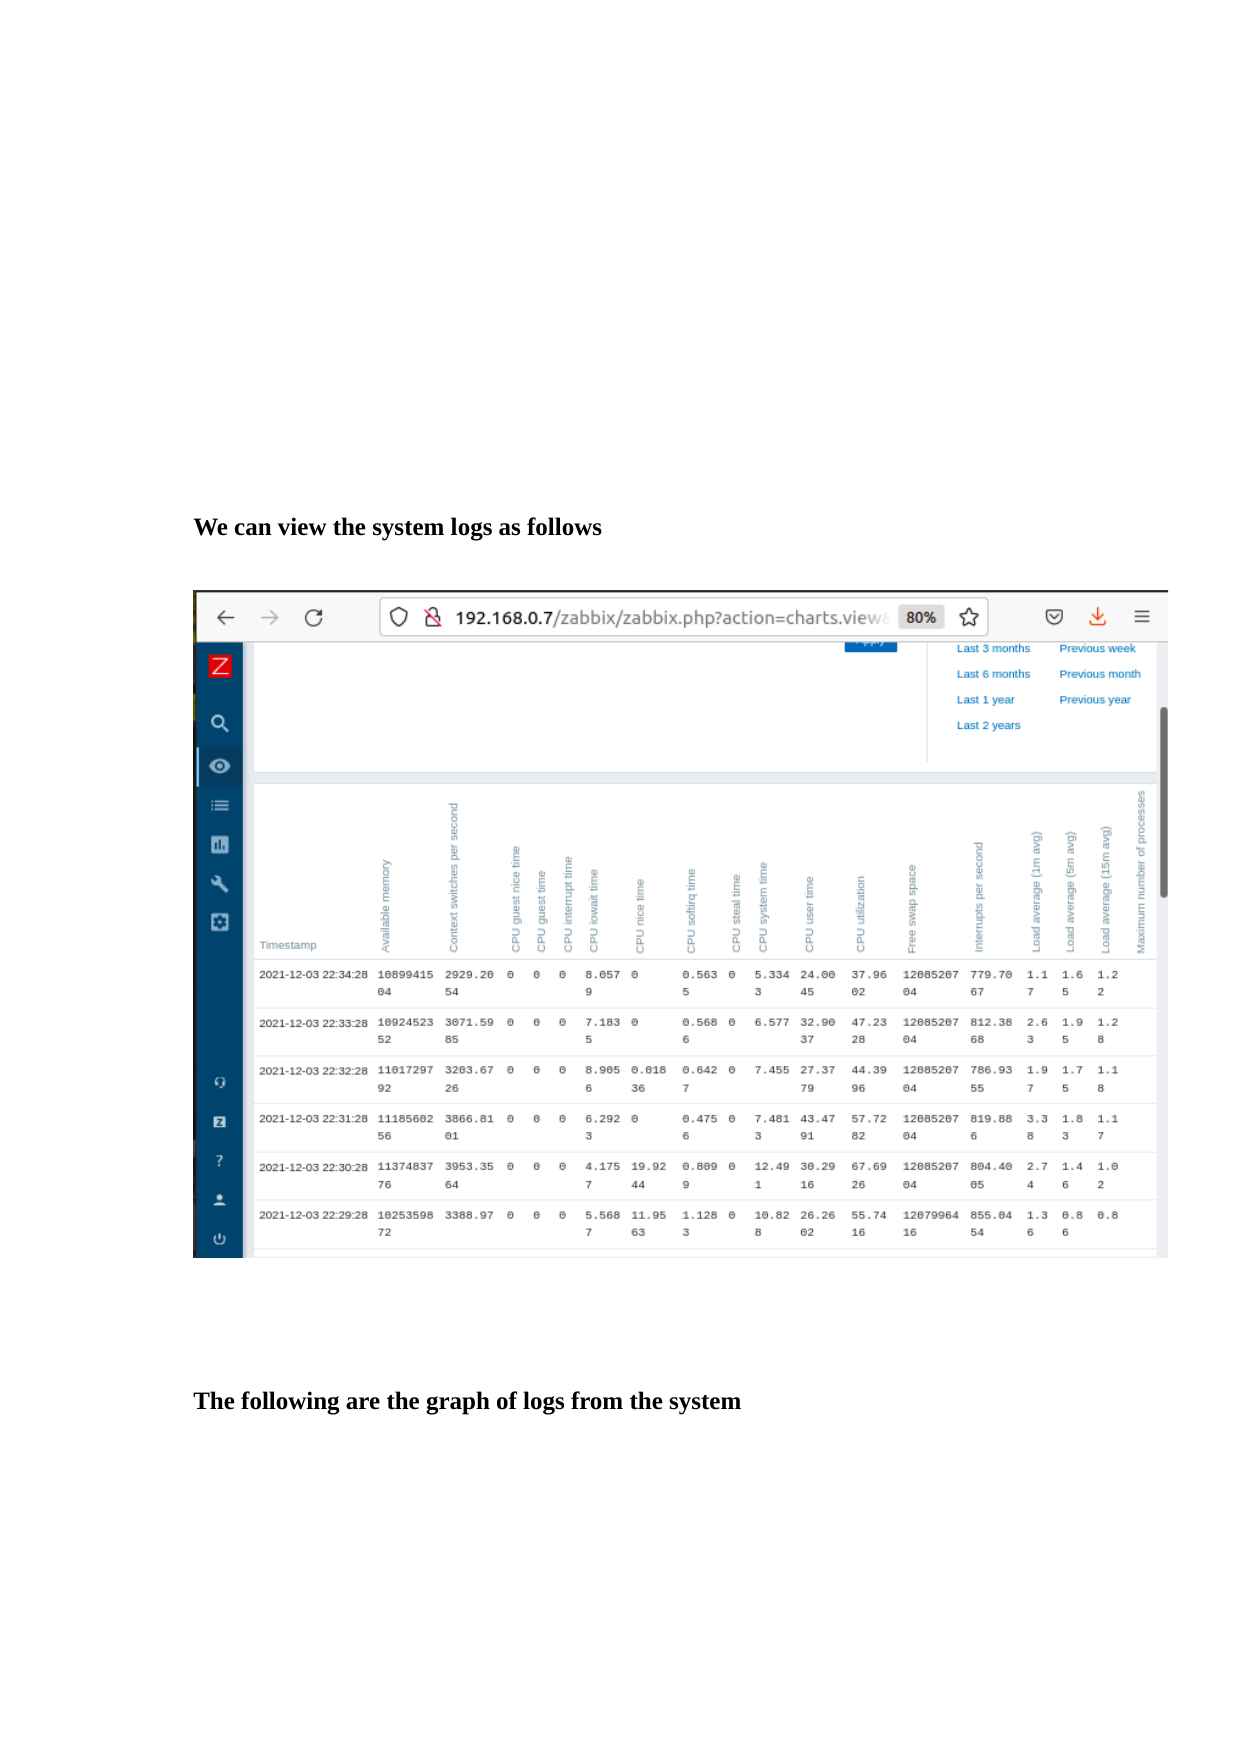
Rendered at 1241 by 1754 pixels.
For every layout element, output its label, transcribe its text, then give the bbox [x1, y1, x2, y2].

text We can view the system logs as follows [193, 512, 1122, 541]
picture [193, 590, 1169, 1258]
text The following are the graph of logs from the system [193, 1386, 1122, 1415]
